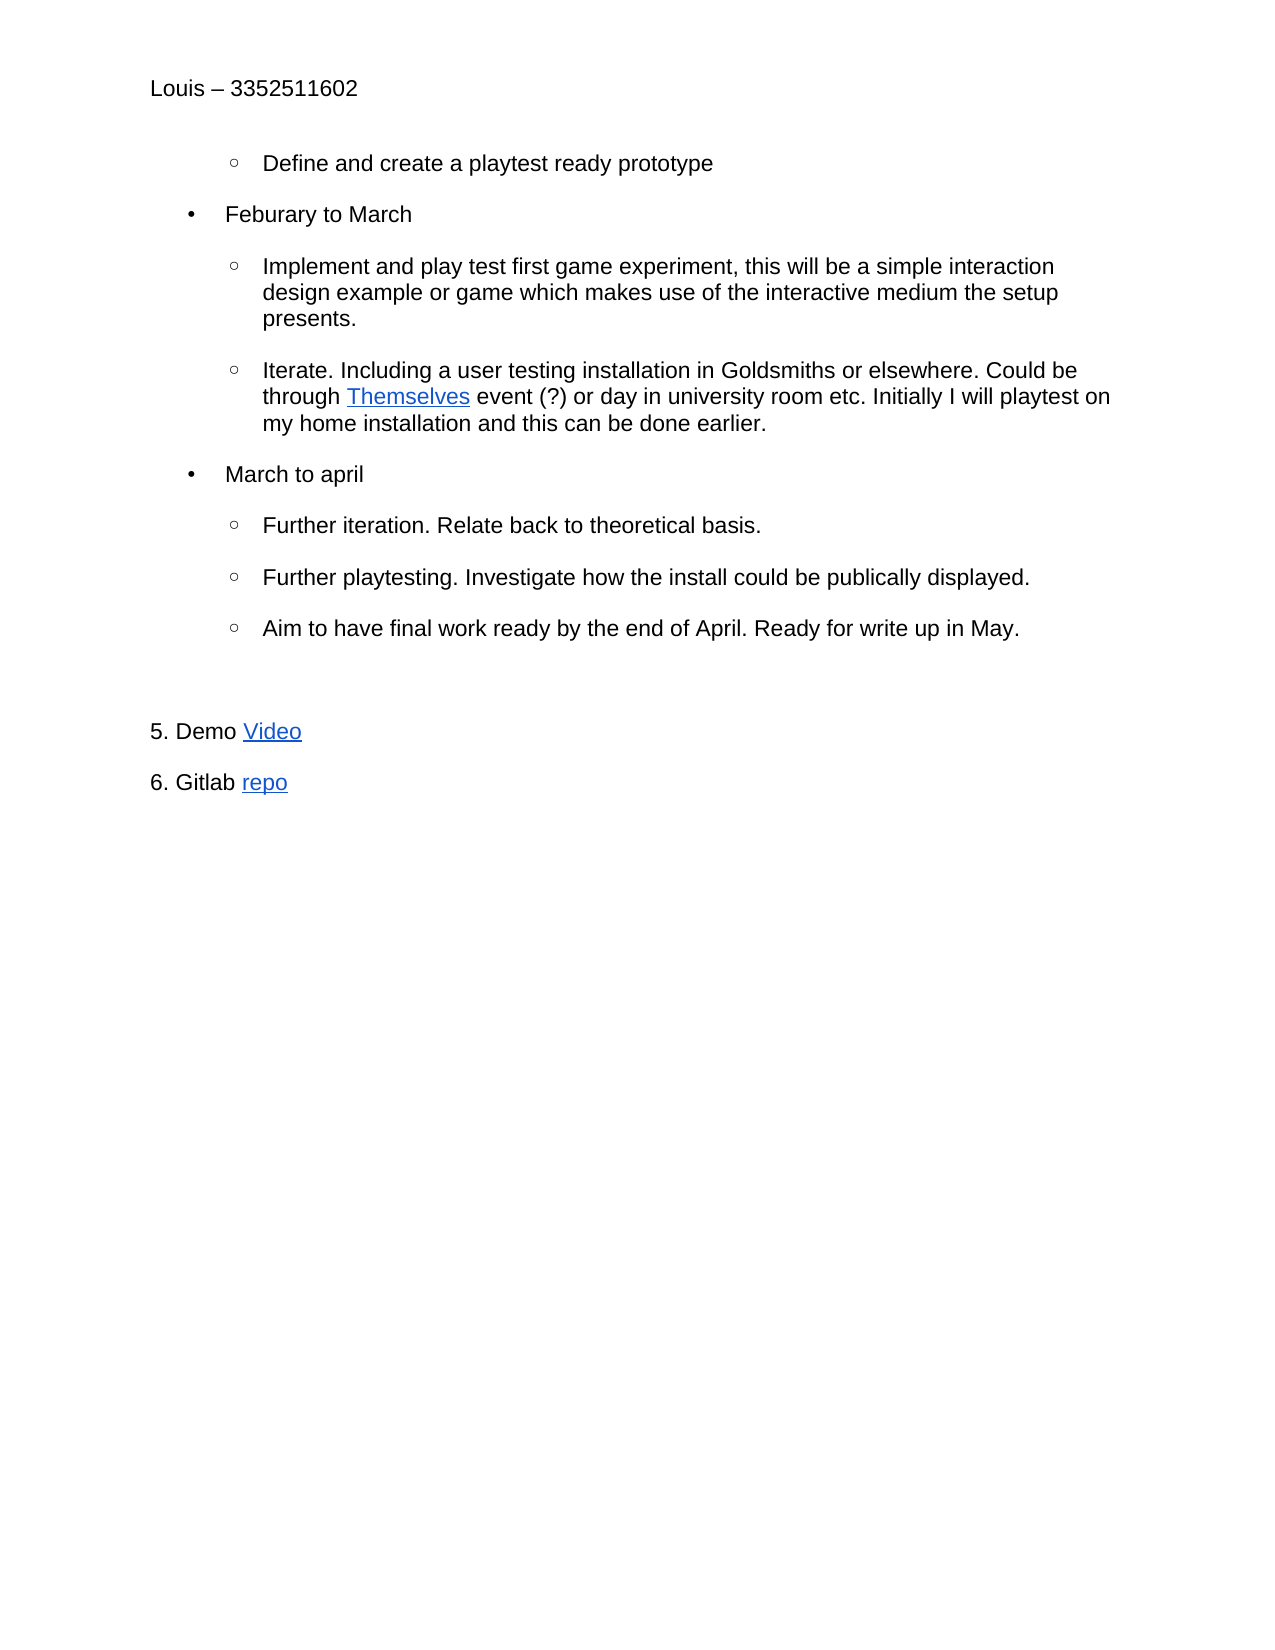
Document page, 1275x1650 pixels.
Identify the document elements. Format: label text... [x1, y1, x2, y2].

list Iterate. Including a user testing installation in Goldsmiths or elsewhere. Could be through Themselves event (?) or day in university room etc. Initially I will playtest on my home installation and this can be done earlier. [225, 357, 1125, 436]
list Further iteration. Relate back to theoretical basis. [225, 512, 1125, 538]
list Further playtesting. Investigate how the install could be publically displayed. [225, 563, 1125, 590]
list Define and create a playtest ready prototype [225, 150, 1125, 176]
list Feburary to March [187, 201, 1125, 228]
text 5. Demo Video [150, 718, 1125, 744]
list Implement and play test first game experiment, this will be a simple interaction design example or game which makes use of the interactive medium the setup presents. [225, 253, 1125, 332]
list March to april [187, 461, 1125, 487]
list Aim to have final work ready by the end of April. Ready for write up in May. [225, 615, 1125, 641]
text 6. Gitlab repo [150, 769, 1125, 795]
